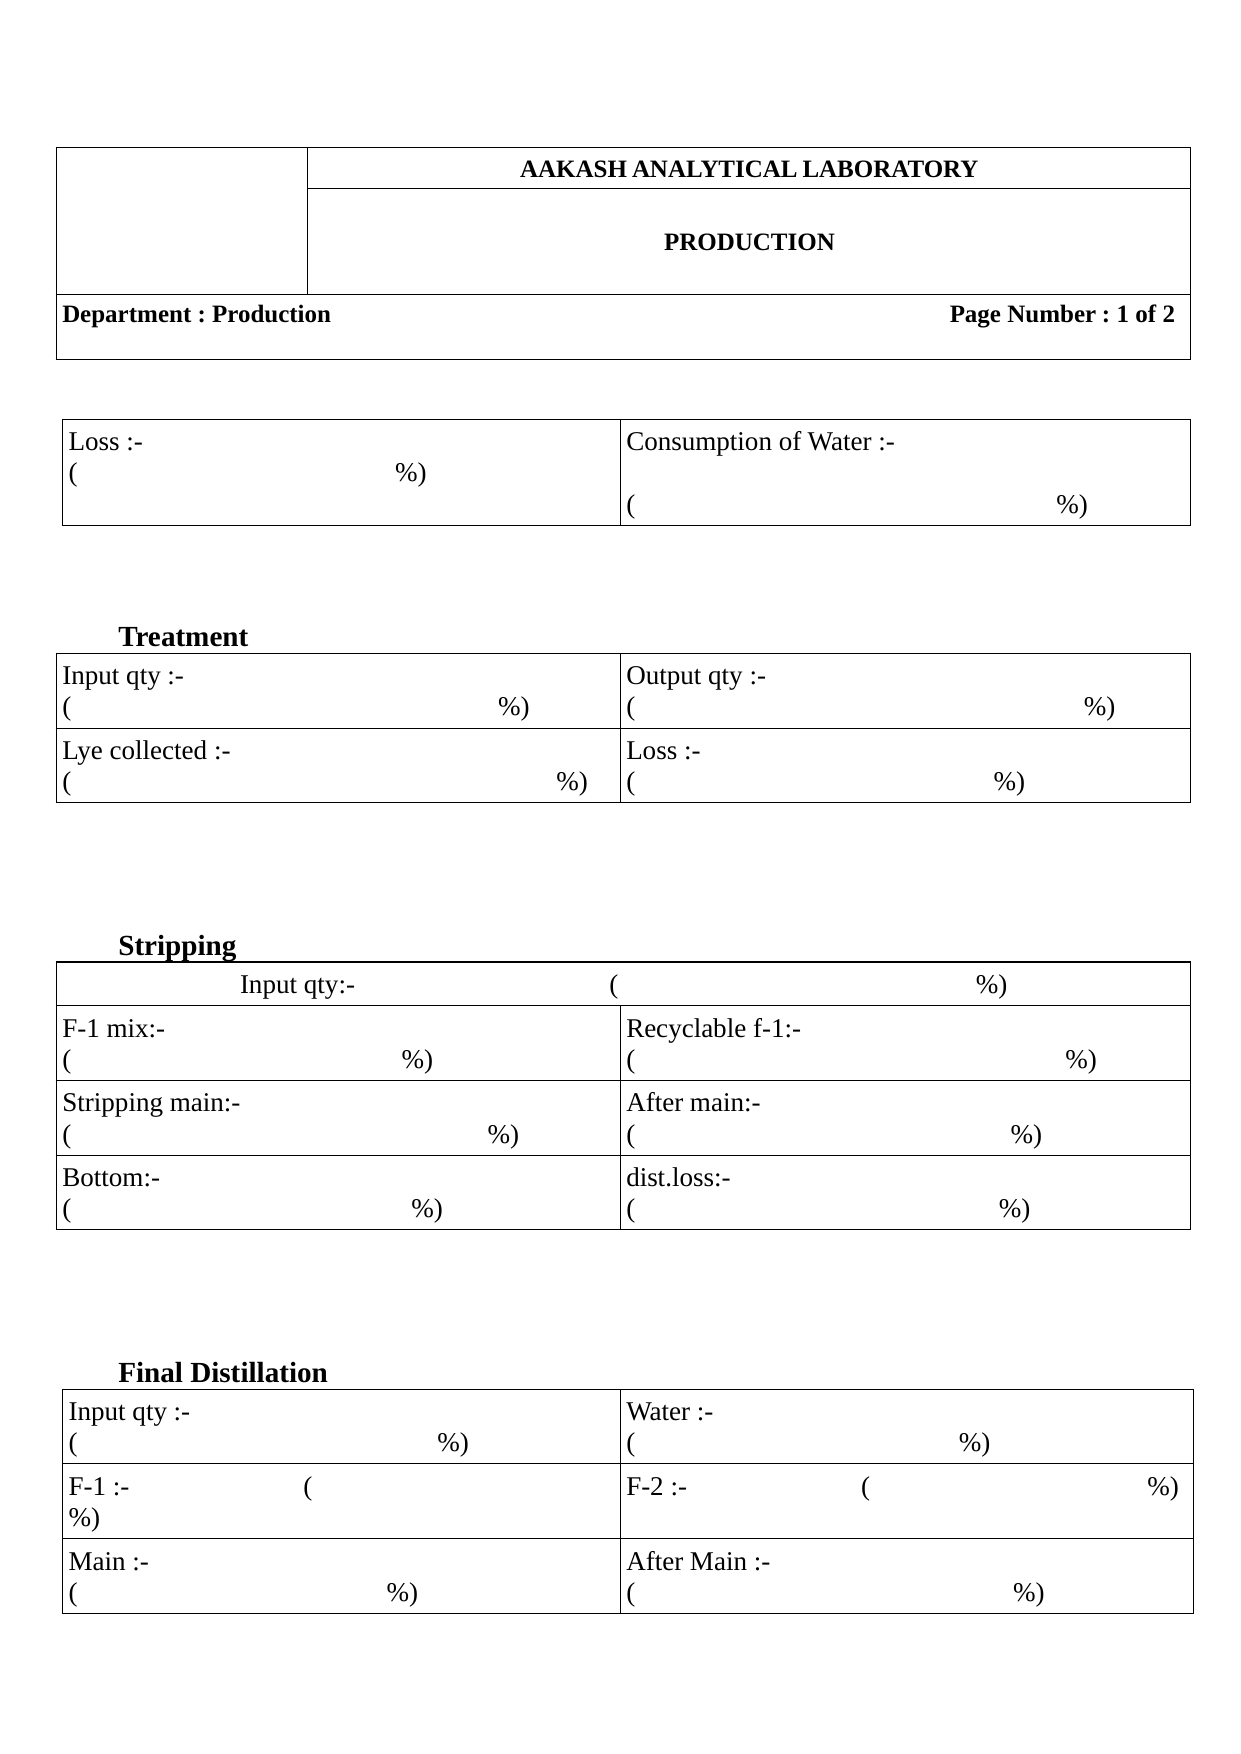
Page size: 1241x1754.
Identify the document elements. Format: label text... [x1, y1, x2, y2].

table_cell F-1 :-<x.fd_mb_f1> (<x.fd_mb_f1_percent>%) [63, 1464, 620, 1538]
text <if test="x.operation.name=='Stripping'" > [118, 866, 1122, 897]
table_header Input qty :- <x.fd_mb_inputqty> (<x.fd_mb_inputqty_percent>%) [63, 1390, 620, 1463]
text Stripping [118, 928, 1122, 961]
table_cell Stripping main:-<x.st_mb_strippingmain> (<x.st_mb_strippingmain_percent>%) [57, 1081, 620, 1154]
table_cell Bottom:-<x.st_mb_bottom> (<x.st_mb_bottom_percent>%) [57, 1156, 620, 1229]
text Treatment [118, 619, 1122, 653]
table_cell Loss :-<x.ww_mb_loss> (<x.ww_mb_loss_percent>%) [63, 420, 620, 524]
table_header Input qty:-<x.st_mb_inputqty> (<x.st_mb_inputqty_percent>%) [57, 963, 1190, 1005]
text <if test="x.operation.name=='Final Distillation'" > [118, 1293, 1122, 1324]
text Final Distillation [118, 1355, 1122, 1388]
table_cell Recyclable f-1:-<x.st_mb_recyclable_f1> (<x.st_mb_recyclable_f1_percent>%) [621, 1006, 1190, 1080]
text </if> [118, 1262, 1122, 1293]
text </if> [118, 557, 1122, 588]
table_cell dist.loss:-<x.st_mb_dist_loss> (<x.st_mb_dist_loss_percent>%) [621, 1156, 1190, 1229]
table_cell Consumption of Water :-<x.ww_mb_consumption> (<x.ww_mb_consumption_percent>%) [621, 420, 1190, 524]
table_header Water :- <x.fd_mb_water> (<x.fd_mb_water_percent>%) [621, 1390, 1193, 1463]
text </if> [118, 834, 1122, 866]
table_cell After main:-<x.st_mb_aftermain> (<x.st_mb_aftermain_percent>%) [621, 1081, 1190, 1154]
table_header Input qty :-<x.treatment_input_qty> (<x.treatment_input_qty_percent>%) [57, 654, 620, 727]
table_cell Lye collected :-<x.treatment_lye_collected> (<x.treatment_lye_collected_percent>%) [57, 729, 620, 802]
table_header Output qty :-<x.treatment_output_qty> (<x.treatment_output_qty_percent>%) [621, 654, 1190, 727]
table_cell F-2 :-<x.fd_mb_f2> (<x.fd_mb_f2_percent>%) [621, 1464, 1193, 1538]
table_cell F-1 mix:-<x.st_mb_f1_mix> (<x.st_mb_f1_mix_percent>%) [57, 1006, 620, 1080]
table_cell Main :-<x.fd_mb_main> (<x.fd_mb_main_percent>%) [63, 1539, 620, 1613]
table_cell Loss :-<x.treatment_loss> (<x.treatment_loss_percent>%) [621, 729, 1190, 802]
text <if test="x.operation.name=='Treatment'" > [118, 588, 1122, 619]
table_cell After Main :- <x.fd_mb_aftermain> (<x.fd_mb_aftermain_percent>%) [621, 1539, 1193, 1613]
